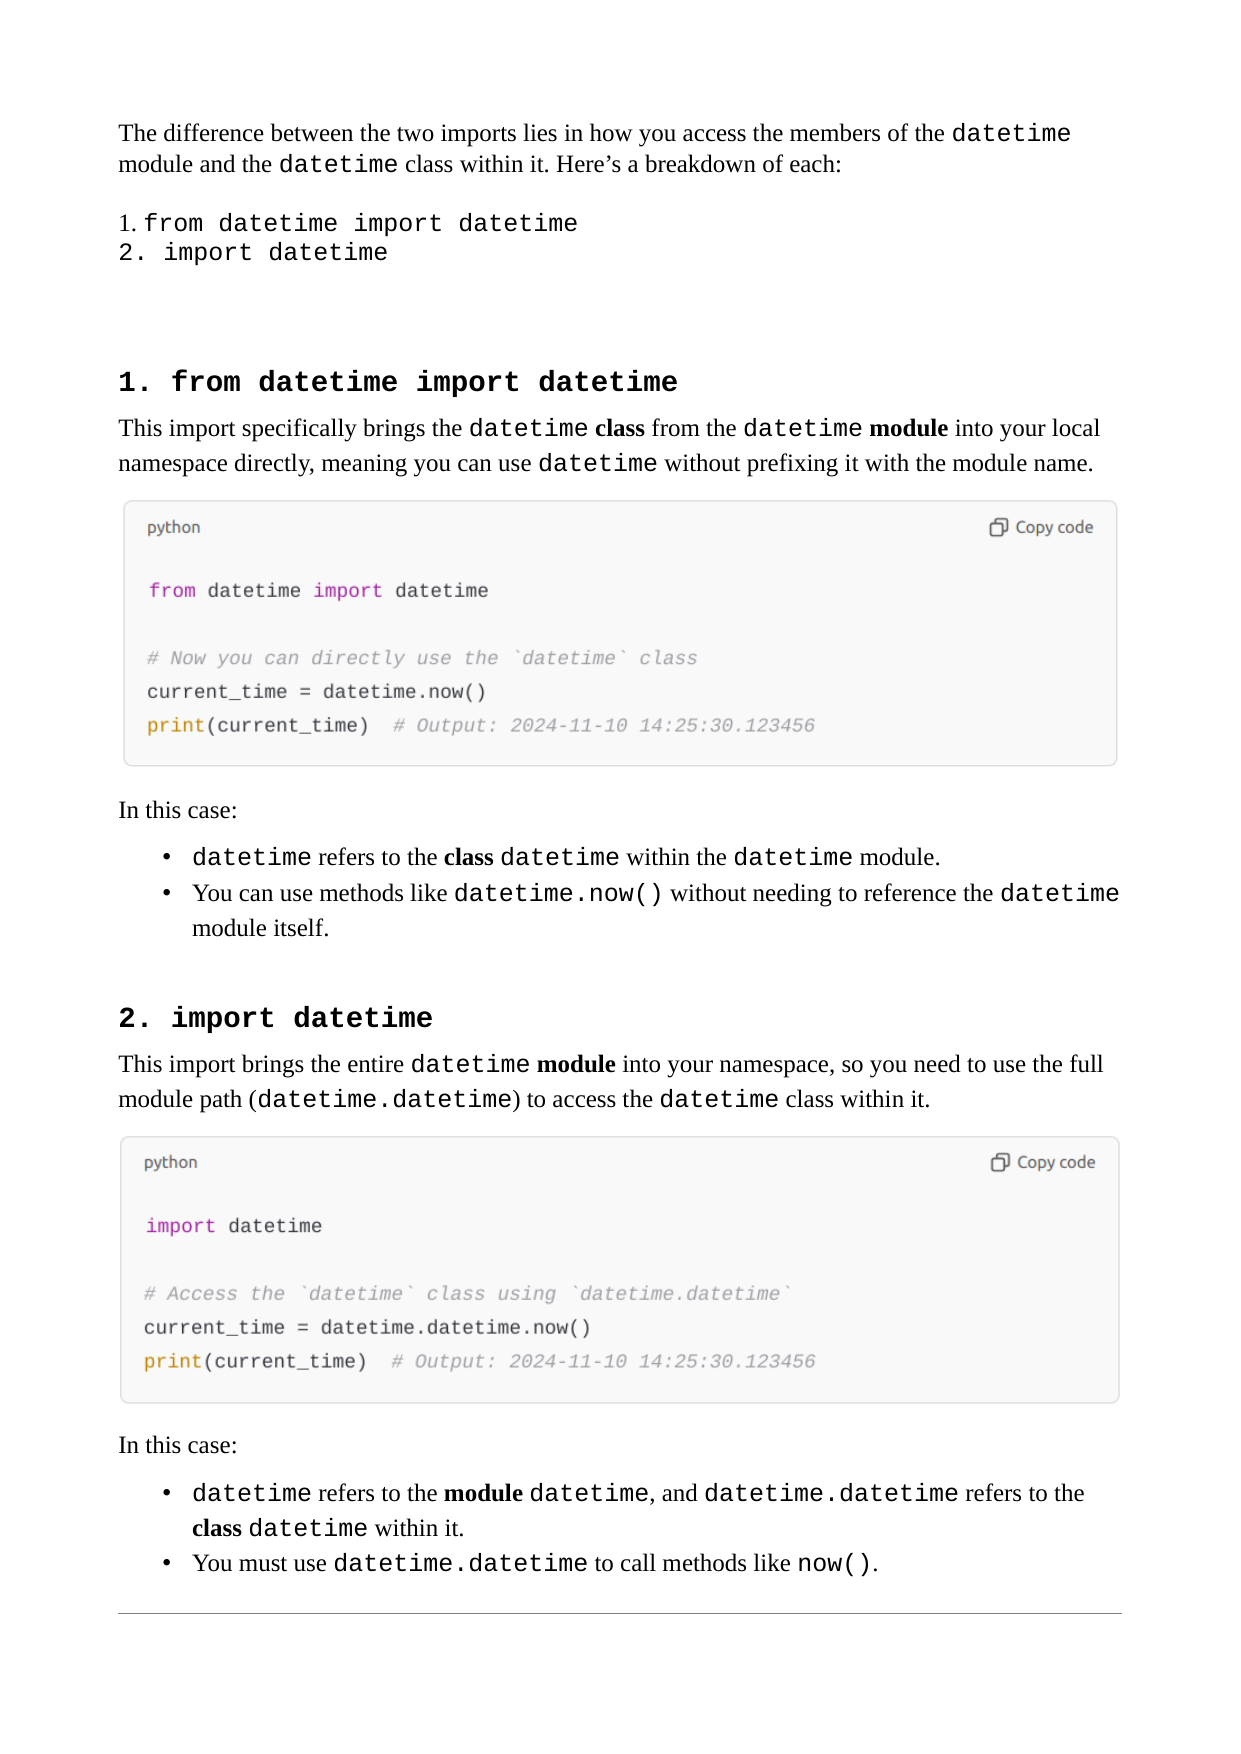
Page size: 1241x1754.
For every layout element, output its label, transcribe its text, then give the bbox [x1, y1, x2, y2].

list You can use methods like datetime.now() without needing to reference the datetime module itself. [162, 878, 1122, 942]
text In this case: [118, 1430, 1122, 1459]
text The difference between the two imports lies in how you access the members of the datetime module and the datetime class within it. Here’s a breakdown of each: [118, 118, 1122, 180]
picture [118, 1134, 1123, 1407]
text This import brings the entire datetime module into your namespace, so you need to use the full module path (datetime.datetime) to access the datetime class within it. [118, 1049, 1122, 1115]
text This import specifically brings the datetime class from the datetime module into your local namespace directly, meaning you can use datetime without prefixing it with the module name. [118, 413, 1122, 479]
text 2. import datetime [118, 239, 1122, 268]
list datetime refers to the class datetime within the datetime module. [162, 842, 1122, 873]
text 1. from datetime import datetime [118, 208, 1122, 239]
picture [118, 497, 1123, 772]
list You must use datetime.datetime to call methods like now(). [162, 1548, 1122, 1579]
list datetime refers to the module datetime, and datetime.datetime refers to the class datetime within it. [162, 1478, 1122, 1544]
subtitle 1. from datetime import datetime [118, 367, 1122, 400]
subtitle 2. import datetime [118, 1003, 1122, 1036]
text In this case: [118, 795, 1122, 823]
